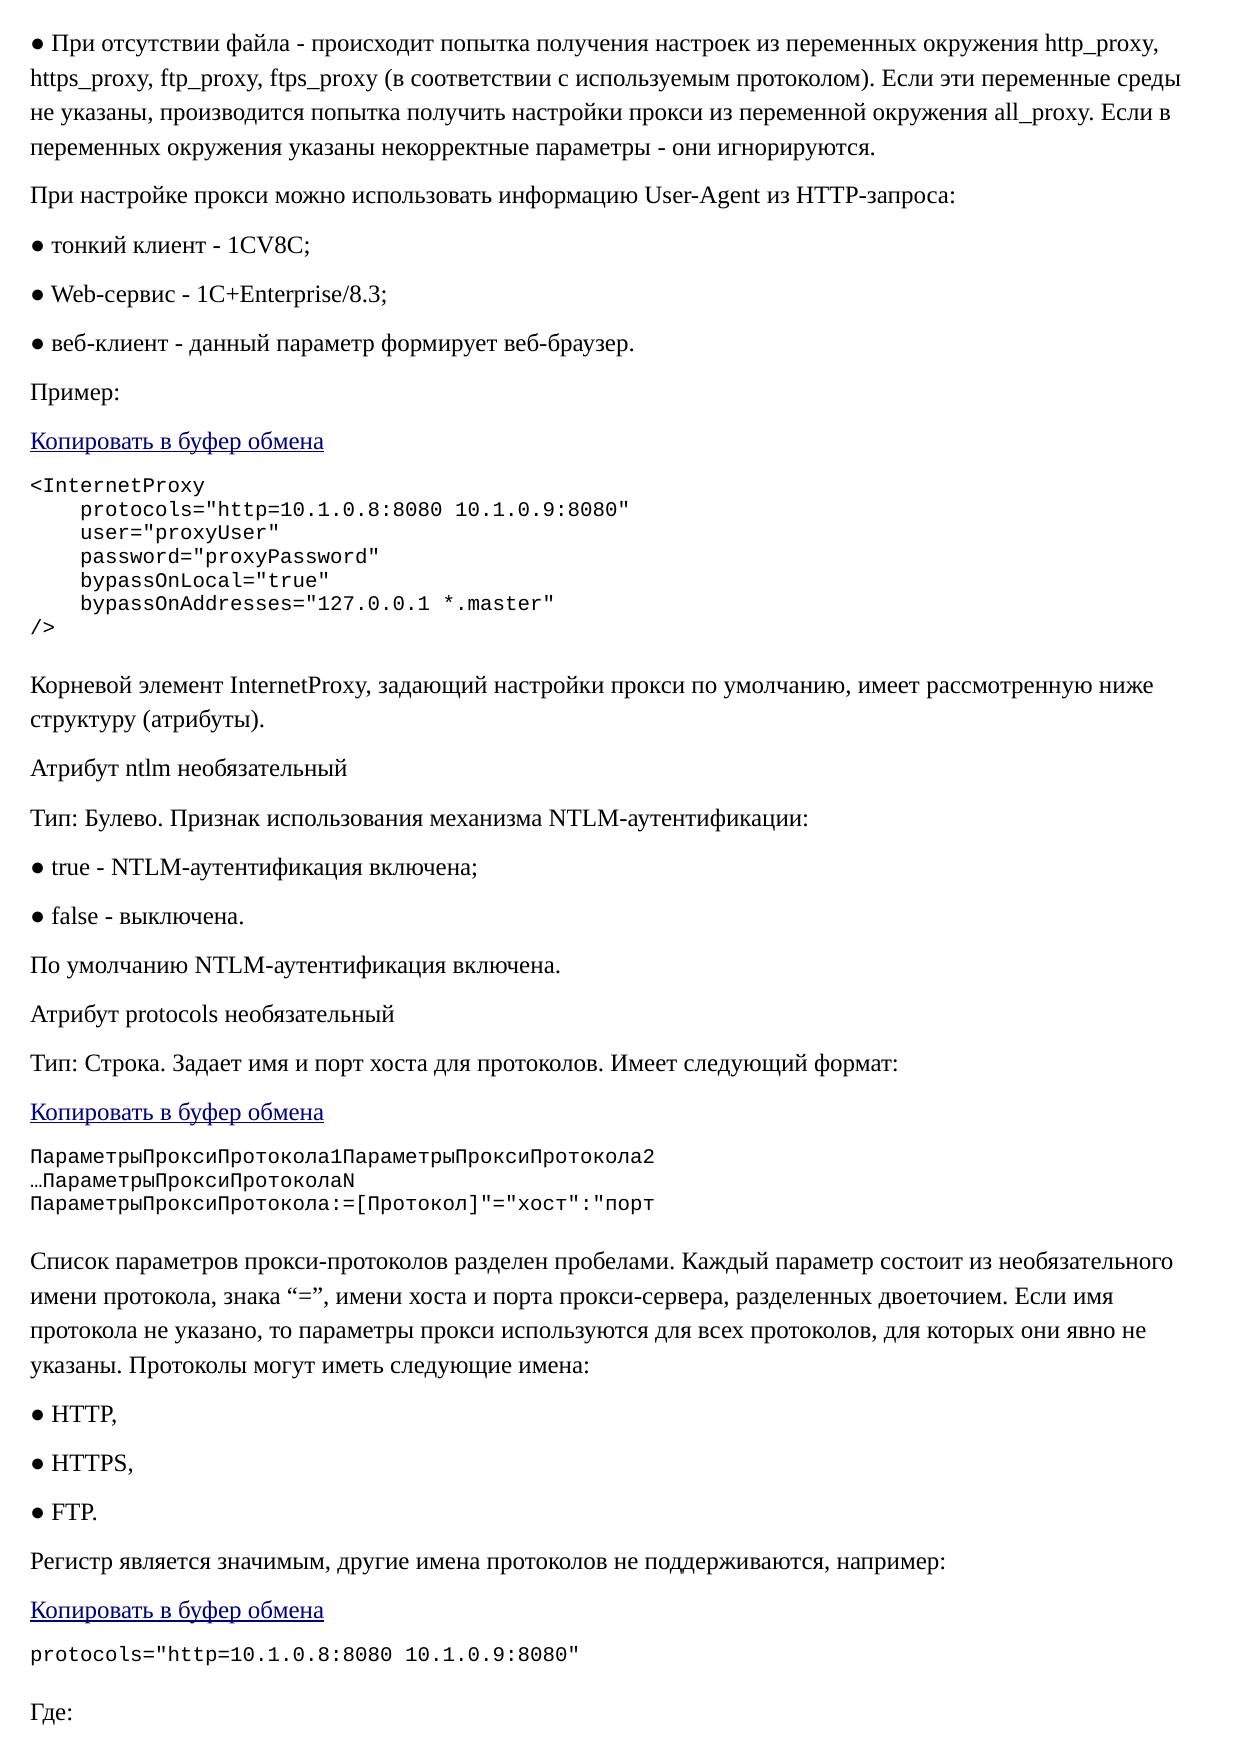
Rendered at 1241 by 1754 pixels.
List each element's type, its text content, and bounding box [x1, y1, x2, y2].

text Тип: Булево. Признак использования механизма NTLM-аутентификации: [30, 803, 1211, 831]
text ● true ‑ NTLM-аутентификация включена; [30, 852, 1211, 880]
text ● Web-сервис ‑ 1C+Enterprise/8.3; [30, 279, 1211, 307]
text ● тонкий клиент ‑ 1CV8C; [30, 230, 1211, 258]
text password="proxyPassword" [30, 546, 1211, 569]
text Копировать в буфер обмена [30, 1595, 1211, 1624]
text ПараметрыПроксиПротокола:=[Протокол]"="хост":"порт [30, 1193, 1211, 1217]
text user="proxyUser" [30, 522, 1211, 546]
text Тип: Строка. Задает имя и порт хоста для протоколов. Имеет следующий формат: [30, 1048, 1211, 1077]
text bypassOnLocal="true" [30, 569, 1211, 593]
text ПараметрыПроксиПротокола1ПараметрыПроксиПротокола2 [30, 1146, 1211, 1170]
text ● веб-клиент ‑ данный параметр формирует веб-браузер. [30, 328, 1211, 357]
text Список параметров прокси-протоколов разделен пробелами. Каждый параметр состоит из необязательного имени протокола, знака “=”, имени хоста и порта прокси-сервера, разделенных двоеточием. Если имя протокола не указано, то параметры прокси используются для всех протоколов, для которых они явно не указаны. Протоколы могут иметь следующие имена: [30, 1246, 1211, 1379]
text ● HTTP, [30, 1399, 1211, 1428]
text По умолчанию NTLM-аутентификация включена. [30, 950, 1211, 978]
text bypassOnAddresses="127.0.0.1 *.master" [30, 593, 1211, 617]
text /> [30, 617, 1211, 641]
text Копировать в буфер обмена [30, 1097, 1211, 1126]
text ● false ‑ выключена. [30, 901, 1211, 929]
text protocols="http=10.1.0.8:8080 10.1.0.9:8080" [30, 1644, 1211, 1668]
text При настройке прокси можно использовать информацию User-Agent из HTTP-запроса: [30, 181, 1211, 209]
text Регистр является значимым, другие имена протоколов не поддерживаются, например: [30, 1546, 1211, 1575]
text protocols="http=10.1.0.8:8080 10.1.0.9:8080" [30, 499, 1211, 522]
text ● FTP. [30, 1497, 1211, 1526]
text ● HTTPS, [30, 1448, 1211, 1477]
text Копировать в буфер обмена [30, 426, 1211, 455]
text Пример: [30, 377, 1211, 406]
text <InternetProxy [30, 475, 1211, 499]
text …ПараметрыПроксиПротоколаN [30, 1170, 1211, 1193]
text Корневой элемент InternetProxy, задающий настройки прокси по умолчанию, имеет рассмотренную ниже структуру (атрибуты). [30, 670, 1211, 733]
text Где: [30, 1697, 1211, 1726]
text Атрибут protocols необязательный [30, 999, 1211, 1028]
text ● При отсутствии файла ‑ происходит попытка получения настроек из переменных окружения http_proxy, https_proxy, ftp_proxy, ftps_proxy (в соответствии с используемым протоколом). Если эти переменные среды не указаны, производится попытка получить настройки прокси из переменной окружения all_proxy. Если в переменных окружения указаны некорректные параметры ‑ они игнорируются. [30, 28, 1211, 160]
text Атрибут ntlm необязательный [30, 753, 1211, 782]
